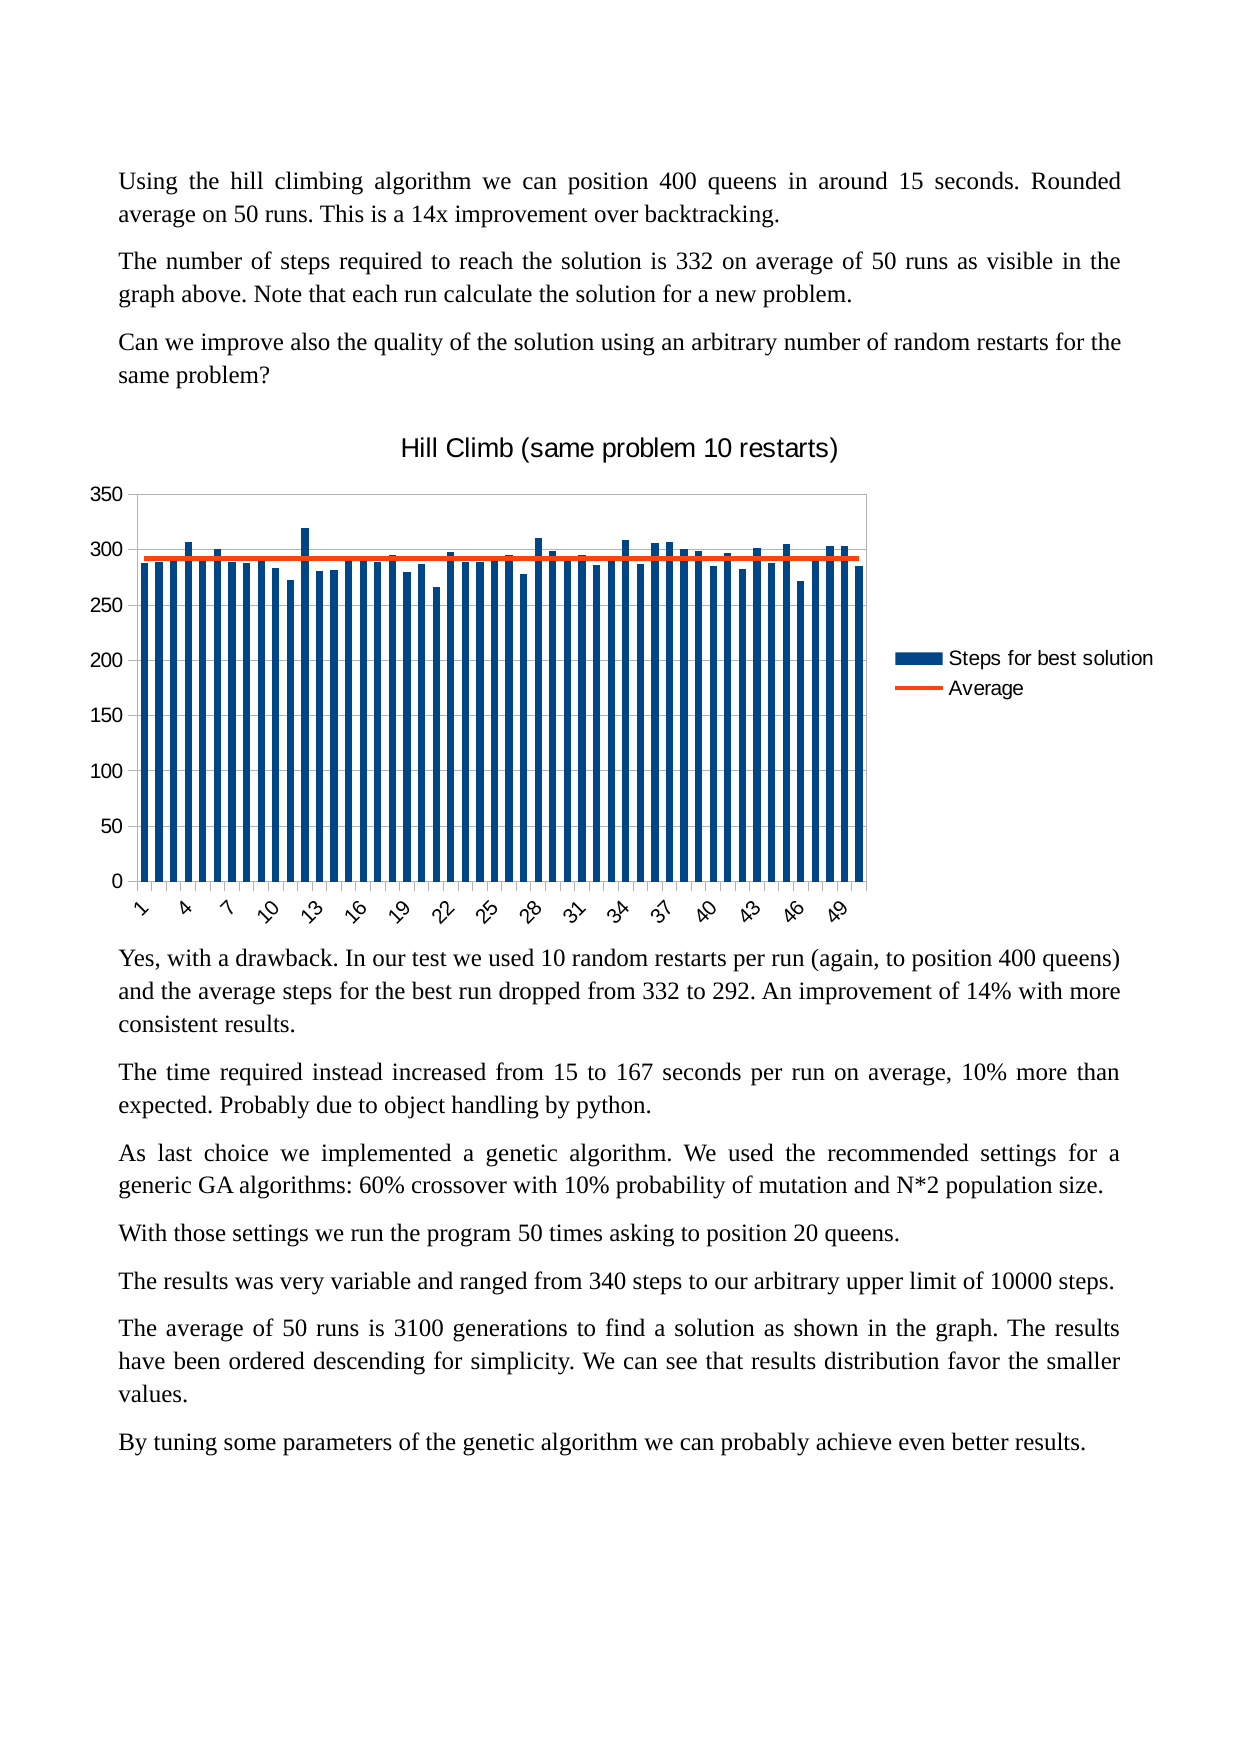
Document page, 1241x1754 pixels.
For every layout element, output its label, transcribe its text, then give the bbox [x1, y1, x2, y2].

text By tuning some parameters of the genetic algorithm we can probably achieve even better results. [118, 1427, 1122, 1456]
text The results was very variable and ranged from 340 steps to our arbitrary upper limit of 10000 steps. [118, 1266, 1122, 1294]
text The number of steps required to reach the solution is 332 on average of 50 runs as visible in the graph above. Note that each run calculate the solution for a new problem. [118, 246, 1122, 308]
text As last choice we implemented a genetic algorithm. We used the recommended settings for a generic GA algorithms: 60% crossover with 10% probability of mutation and N*2 population size. [118, 1138, 1122, 1199]
text The time required instead increased from 15 to 167 seconds per run on average, 10% more than expected. Probably due to object handling by python. [118, 1057, 1122, 1119]
text Yes, with a drawback. In our test we used 10 random restarts per run (again, to position 400 queens) and the average steps for the best run dropped from 332 to 292. An improvement of 14% with more consistent results. [118, 939, 1122, 1038]
text Using the hill climbing algorithm we can position 400 queens in around 15 seconds. Rounded average on 50 runs. This is a 14x improvement over backtracking. [118, 166, 1122, 227]
text The average of 50 runs is 3100 generations to find a solution as shown in the graph. The results have been ordered descending for simplicity. We can see that results distribution favor the smaller values. [118, 1313, 1122, 1408]
text With those settings we run the program 50 times asking to position 20 queens. [118, 1218, 1122, 1247]
text Can we improve also the quality of the solution using an arbitrary number of random restarts for the same problem? [118, 327, 1122, 389]
